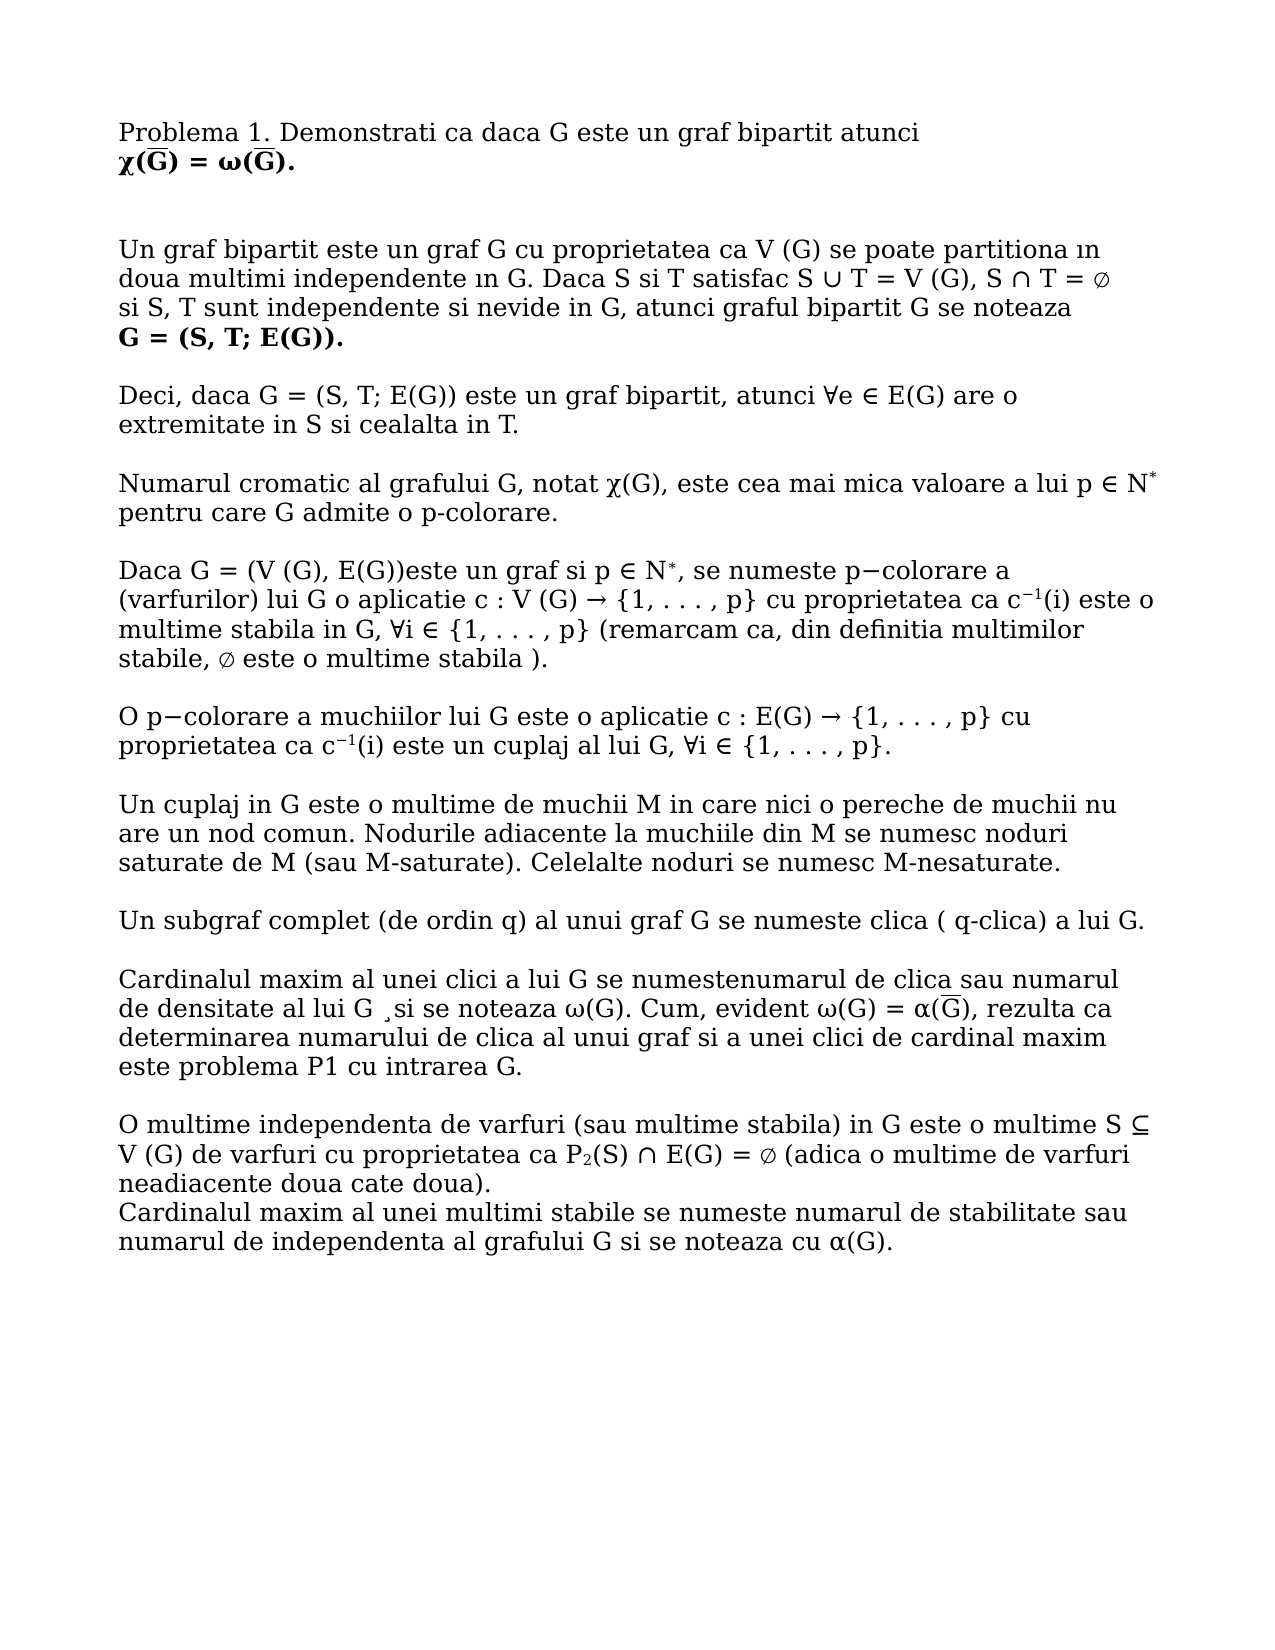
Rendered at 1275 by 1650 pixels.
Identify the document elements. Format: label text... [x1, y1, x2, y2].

text Un subgraf complet (de ordin q) al unui graf G se numeste clica ( q-clica) a lui G. [118, 906, 1157, 936]
text Un cuplaj in G este o multime de muchii M in care nici o pereche de muchii nu are un nod comun. Nodurile adiacente la muchiile din M se numesc noduri saturate de M (sau M-saturate). Celelalte noduri se numesc M-nesaturate. [118, 790, 1157, 877]
text Numarul cromatic al grafului G, notat χ(G), este cea mai mica valoare a lui p ∈ N* pentru care G admite o p-colorare. [118, 469, 1157, 527]
text Deci, daca G = (S, T; E(G)) este un graf bipartit, atunci ∀e ∈ E(G) are o extremitate in S si cealalta in T. [118, 381, 1157, 440]
text G = (S, T; E(G)). [118, 323, 1157, 352]
text V (G) de varfuri cu proprietatea ca P2(S) ∩ E(G) = ∅ (adica o multime de varfuri neadiacente doua cate doua). [118, 1140, 1157, 1198]
text si S, T sunt independente si nevide in G, atunci graful bipartit G se noteaza [118, 293, 1157, 323]
text Problema 1. Demonstrati ca daca G este un graf bipartit atunci [118, 118, 1157, 147]
text O multime independenta de varfuri (sau multime stabila) in G este o multime S ⊆ [118, 1111, 1157, 1140]
text Un graf bipartit este un graf G cu proprietatea ca V (G) se poate partitiona ın doua multimi independente ın G. Daca S si T satisfac S ∪ T = V (G), S ∩ T = ∅ [118, 235, 1157, 293]
text Cardinalul maxim al unei multimi stabile se numeste numarul de stabilitate sau numarul de independenta al grafului G si se noteaza cu α(G). [118, 1198, 1157, 1256]
text Daca G = (V (G), E(G))este un graf si p ∈ N∗, se numeste p−colorare a (varfurilor) lui G o aplicatie c : V (G) → {1, . . . , p} cu proprietatea ca c−1(i) este o multime stabila in G, ∀i ∈ {1, . . . , p} (remarcam ca, din definitia multimilor stabile, ∅ este o multime stabila ). [118, 556, 1157, 673]
text Cardinalul maxim al unei clici a lui G se numestenumarul de clica sau numarul de densitate al lui G ¸si se noteaza ω(G). Cum, evident ω(G) = α(G), rezulta ca determinarea numarului de clica al unui graf si a unei clici de cardinal maxim este problema P1 cu intrarea G. [118, 965, 1157, 1081]
text O p−colorare a muchiilor lui G este o aplicatie c : E(G) → {1, . . . , p} cu proprietatea ca c−1(i) este un cuplaj al lui G, ∀i ∈ {1, . . . , p}. [118, 702, 1157, 761]
text χ(G) = ω(G). [118, 147, 1157, 177]
